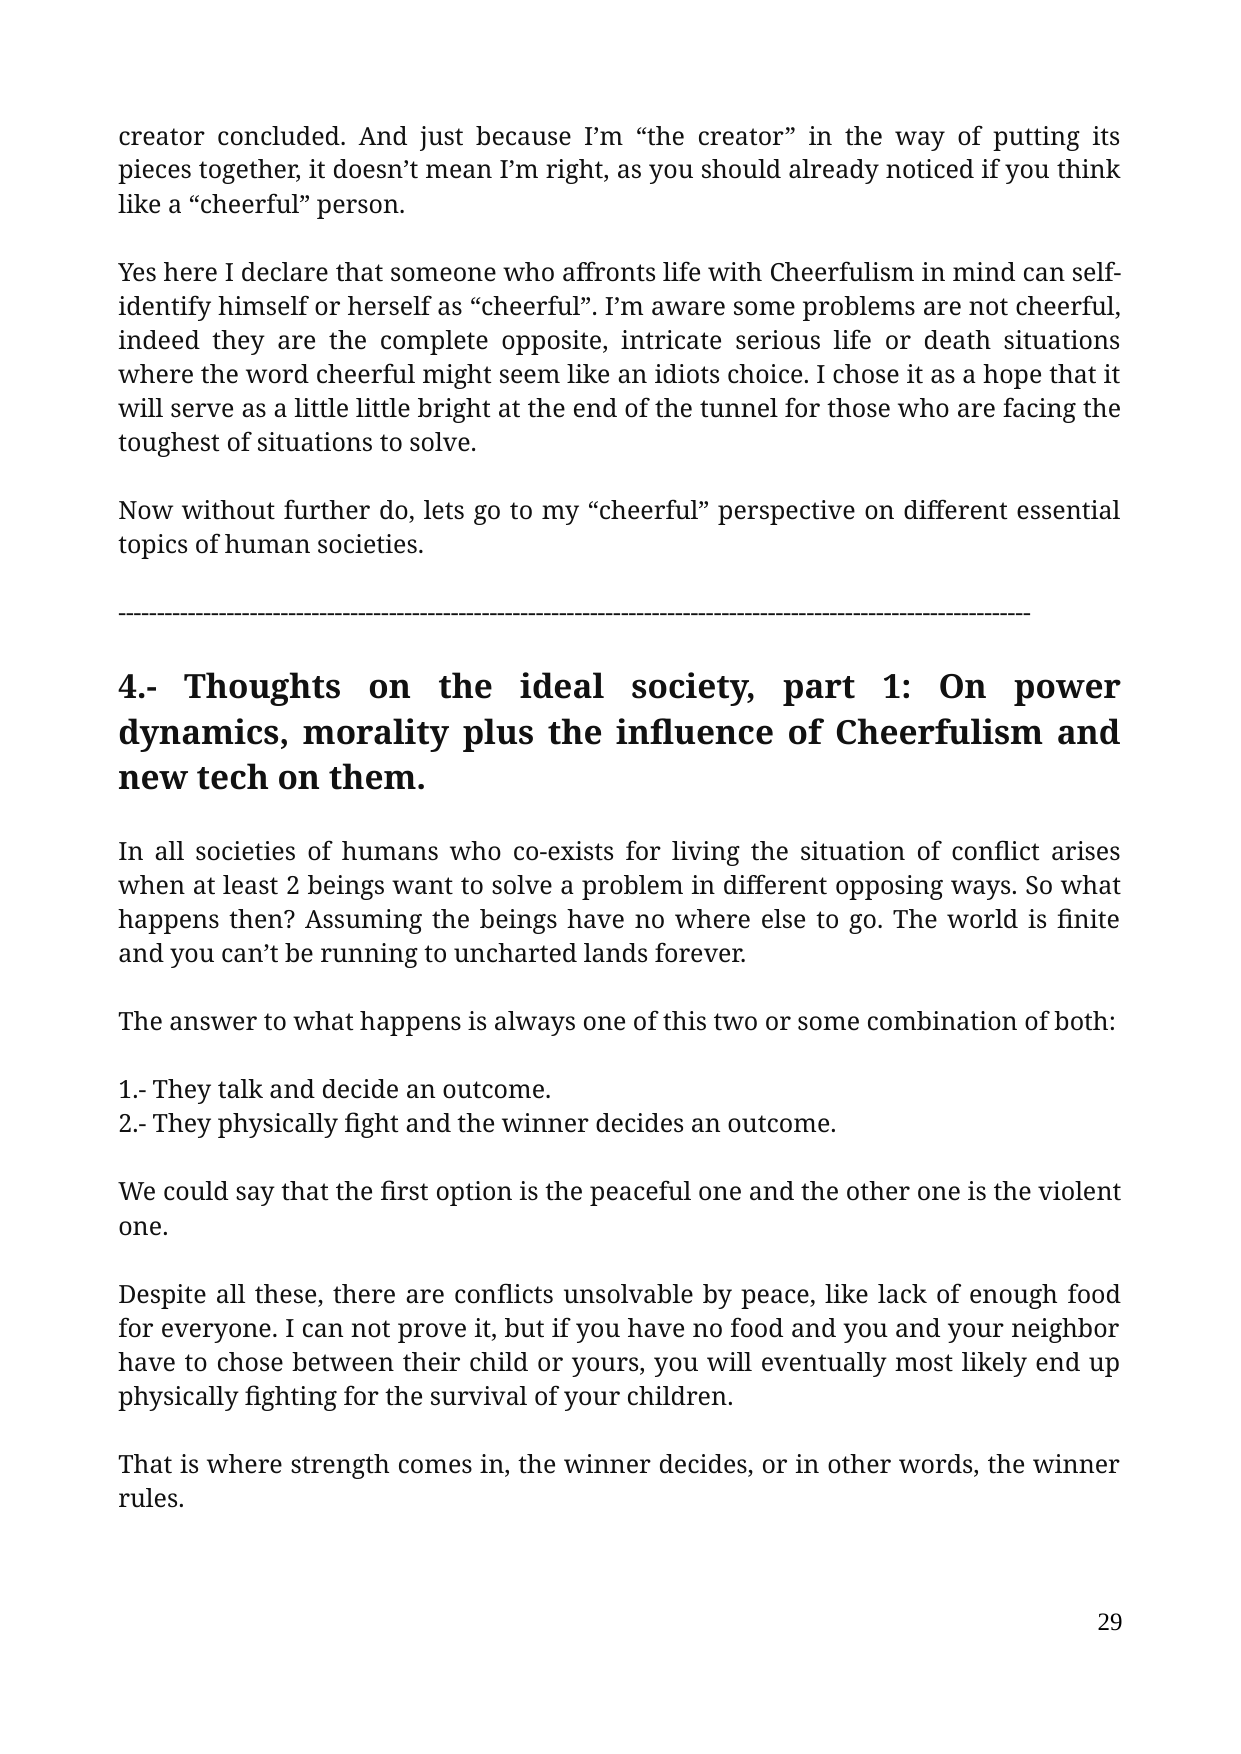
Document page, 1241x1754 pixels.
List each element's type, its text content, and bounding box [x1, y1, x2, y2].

text 1.- They talk and decide an outcome. [118, 1072, 1122, 1106]
text ---------------------------------------------------------------------------------------------------------------------- [118, 595, 1122, 629]
text 4.- Thoughts on the ideal society, part 1: On power dynamics, morality plus the influence of Cheerfulism and new tech on them. [118, 663, 1122, 799]
text 2.- They physically fight and the winner decides an outcome. [118, 1106, 1122, 1140]
text That is where strength comes in, the winner decides, or in other words, the winner rules. [118, 1447, 1122, 1515]
text creator concluded. And just because I’m “the creator” in the way of putting its pieces together, it doesn’t mean I’m right, as you should already noticed if you think like a “cheerful” person. [118, 118, 1122, 220]
text We could say that the first option is the peaceful one and the other one is the violent one. [118, 1174, 1122, 1242]
text Yes here I declare that someone who affronts life with Cheerfulism in mind can self-identify himself or herself as “cheerful”. I’m aware some problems are not cheerful, indeed they are the complete opposite, intricate serious life or death situations where the word cheerful might seem like an idiots choice. I chose it as a hope that it will serve as a little little bright at the end of the tunnel for those who are facing the toughest of situations to solve. [118, 254, 1122, 459]
text Now without further do, lets go to my “cheerful” perspective on different essential topics of human societies. [118, 493, 1122, 561]
text Despite all these, there are conflicts unsolvable by peace, like lack of enough food for everyone. I can not prove it, but if you have no food and you and your neighbor have to chose between their child or yours, you will eventually most likely end up physically fighting for the survival of your children. [118, 1276, 1122, 1412]
text In all societies of humans who co-exists for living the situation of conflict arises when at least 2 beings want to solve a problem in different opposing ways. So what happens then? Assuming the beings have no where else to go. The world is finite and you can’t be running to uncharted lands forever. [118, 833, 1122, 970]
text The answer to what happens is always one of this two or some combination of both: [118, 1004, 1122, 1038]
